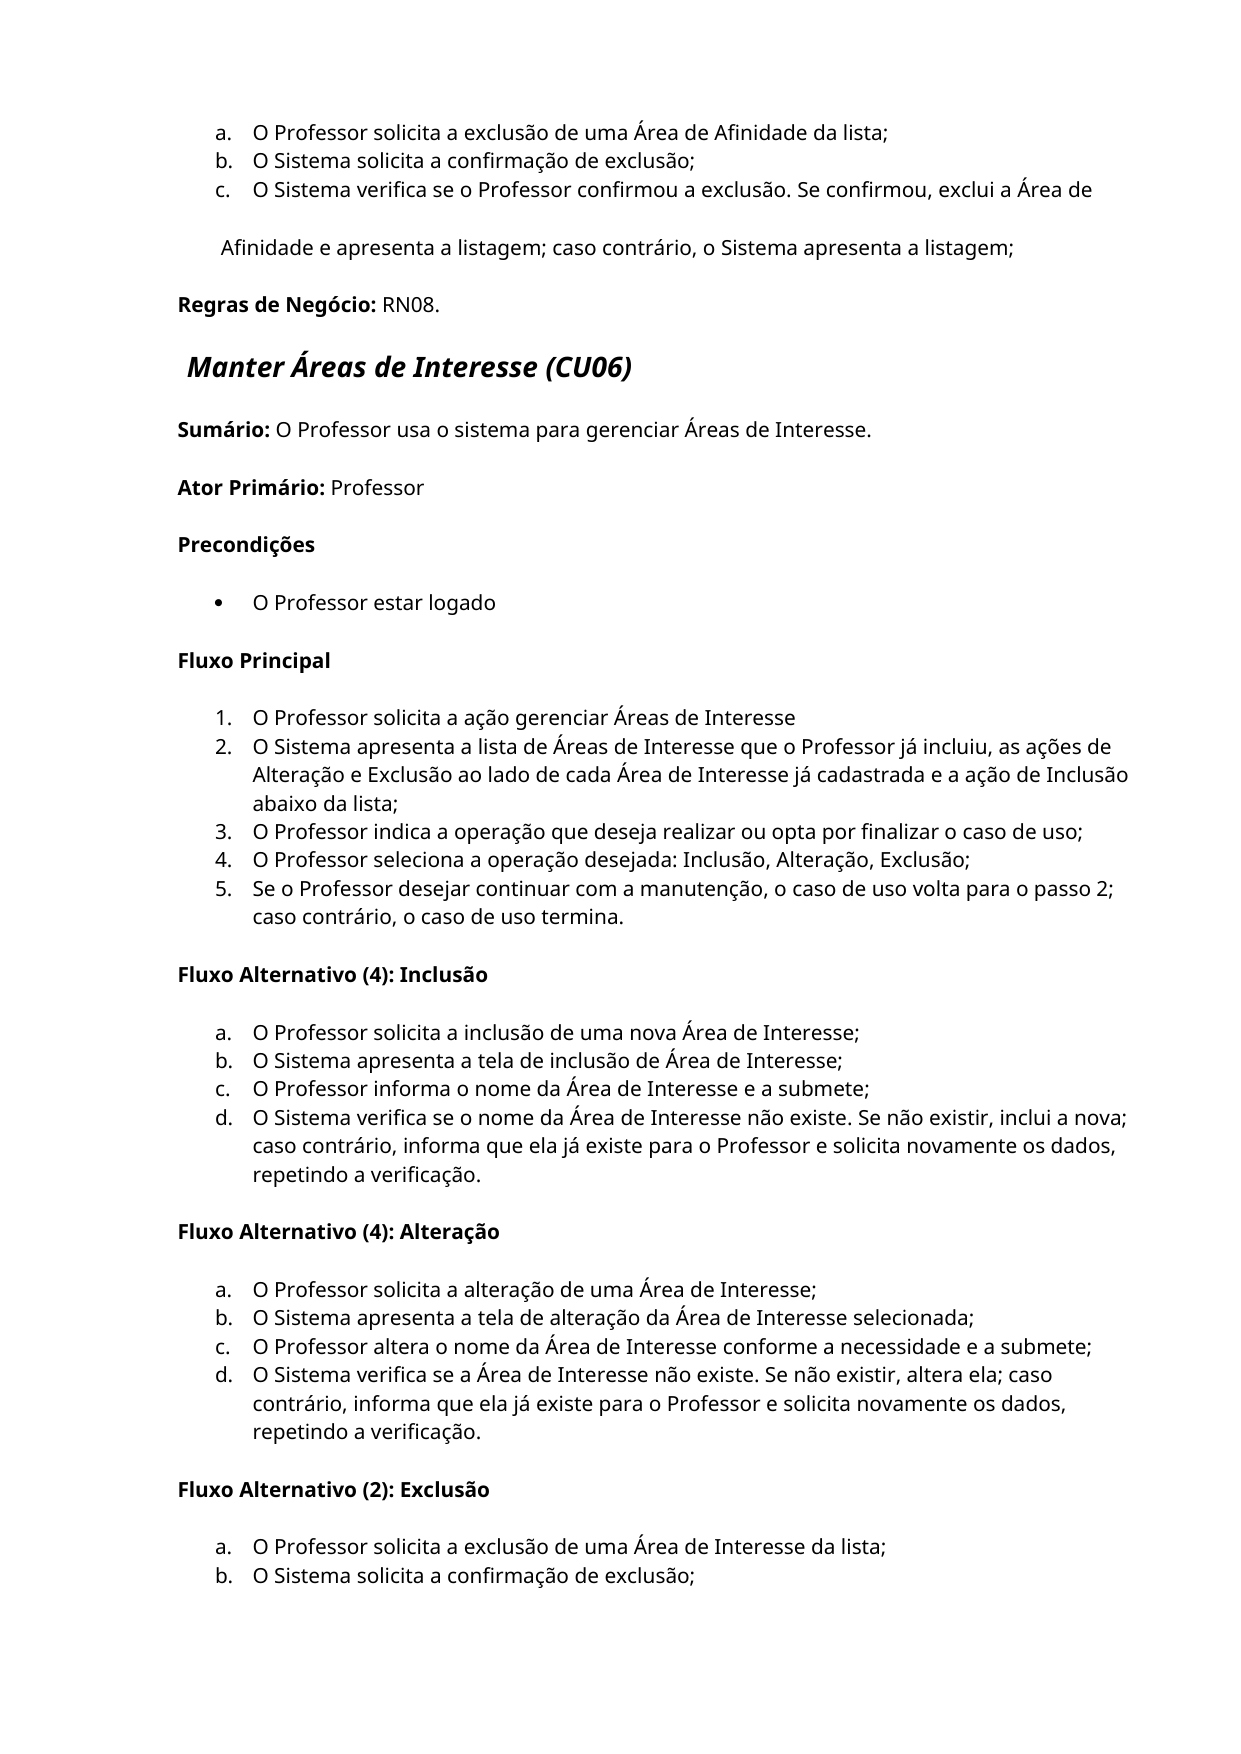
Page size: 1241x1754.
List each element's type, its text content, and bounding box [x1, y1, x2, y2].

text Sumário: O Professor usa o sistema para gerenciar Áreas de Interesse. [878, 415, 1152, 444]
list O Professor estar logado [215, 588, 252, 617]
list O Sistema apresenta a lista de Áreas de Interesse que o Professor já incluiu, as ações de Alteração e Exclusão ao lado de cada Área de Interesse já cadastrada e a ação de Inclusão abaixo da lista; [404, 732, 1152, 817]
text Regras de Negócio: RN08. [446, 290, 1152, 319]
list O Sistema solicita a confirmação de exclusão; [701, 147, 1152, 175]
list O Sistema verifica se o nome da Área de Interesse não existe. Se não existir, inclui a nova; caso contrário, informa que ela já existe para o Professor e solicita novamente os dados, repetindo a verificação. [487, 1103, 1152, 1188]
text Fluxo Principal [336, 646, 1152, 674]
list O Sistema solicita a confirmação de exclusão; [215, 1561, 252, 1589]
list O Sistema apresenta a tela de alteração da Área de Interesse selecionada; [215, 1303, 1152, 1332]
list O Sistema solicita a confirmação de exclusão; [215, 147, 252, 175]
list O Professor informa o nome da Área de Interesse e a submete; [215, 1074, 1152, 1103]
list O Sistema apresenta a tela de inclusão de Área de Interesse; [849, 1046, 1152, 1074]
list O Professor solicita a inclusão de uma nova Área de Interesse; [866, 1018, 1152, 1046]
list O Professor indica a operação que deseja realizar ou opta por finalizar o caso de uso; [1089, 817, 1152, 846]
text Fluxo Alternativo (2): Exclusão [496, 1475, 1152, 1503]
list O Sistema solicita a confirmação de exclusão; [701, 1561, 1152, 1589]
list Se o Professor desejar continuar com a manutenção, o caso de uso volta para o passo 2; caso contrário, o caso de uso termina. [215, 874, 1152, 931]
text Afinidade e apresenta a listagem; caso contrário, o Sistema apresenta a listagem; [1020, 233, 1152, 261]
list O Professor solicita a alteração de uma Área de Interesse; [822, 1275, 1152, 1303]
list O Professor estar logado [501, 588, 1152, 617]
text Precondições [321, 531, 1152, 559]
text Ator Primário: Professor [430, 473, 1152, 501]
list O Professor solicita a exclusão de uma Área de Interesse da lista; [215, 1532, 1152, 1561]
list O Professor solicita a exclusão de uma Área de Afinidade da lista; [894, 118, 1152, 147]
text Fluxo Alternativo (4): Inclusão [494, 960, 1152, 988]
list O Professor solicita a ação gerenciar Áreas de Interesse [801, 703, 1152, 732]
text Fluxo Alternativo (4): Alteração [177, 1217, 1152, 1246]
subtitle Manter Áreas de Interesse (CU06) [640, 348, 1142, 386]
list O Professor seleciona a operação desejada: Inclusão, Alteração, Exclusão; [976, 846, 1152, 874]
list O Sistema verifica se a Área de Interesse não existe. Se não existir, altera ela; caso contrário, informa que ela já existe para o Professor e solicita novamente os dados, repetindo a verificação. [487, 1360, 1152, 1446]
